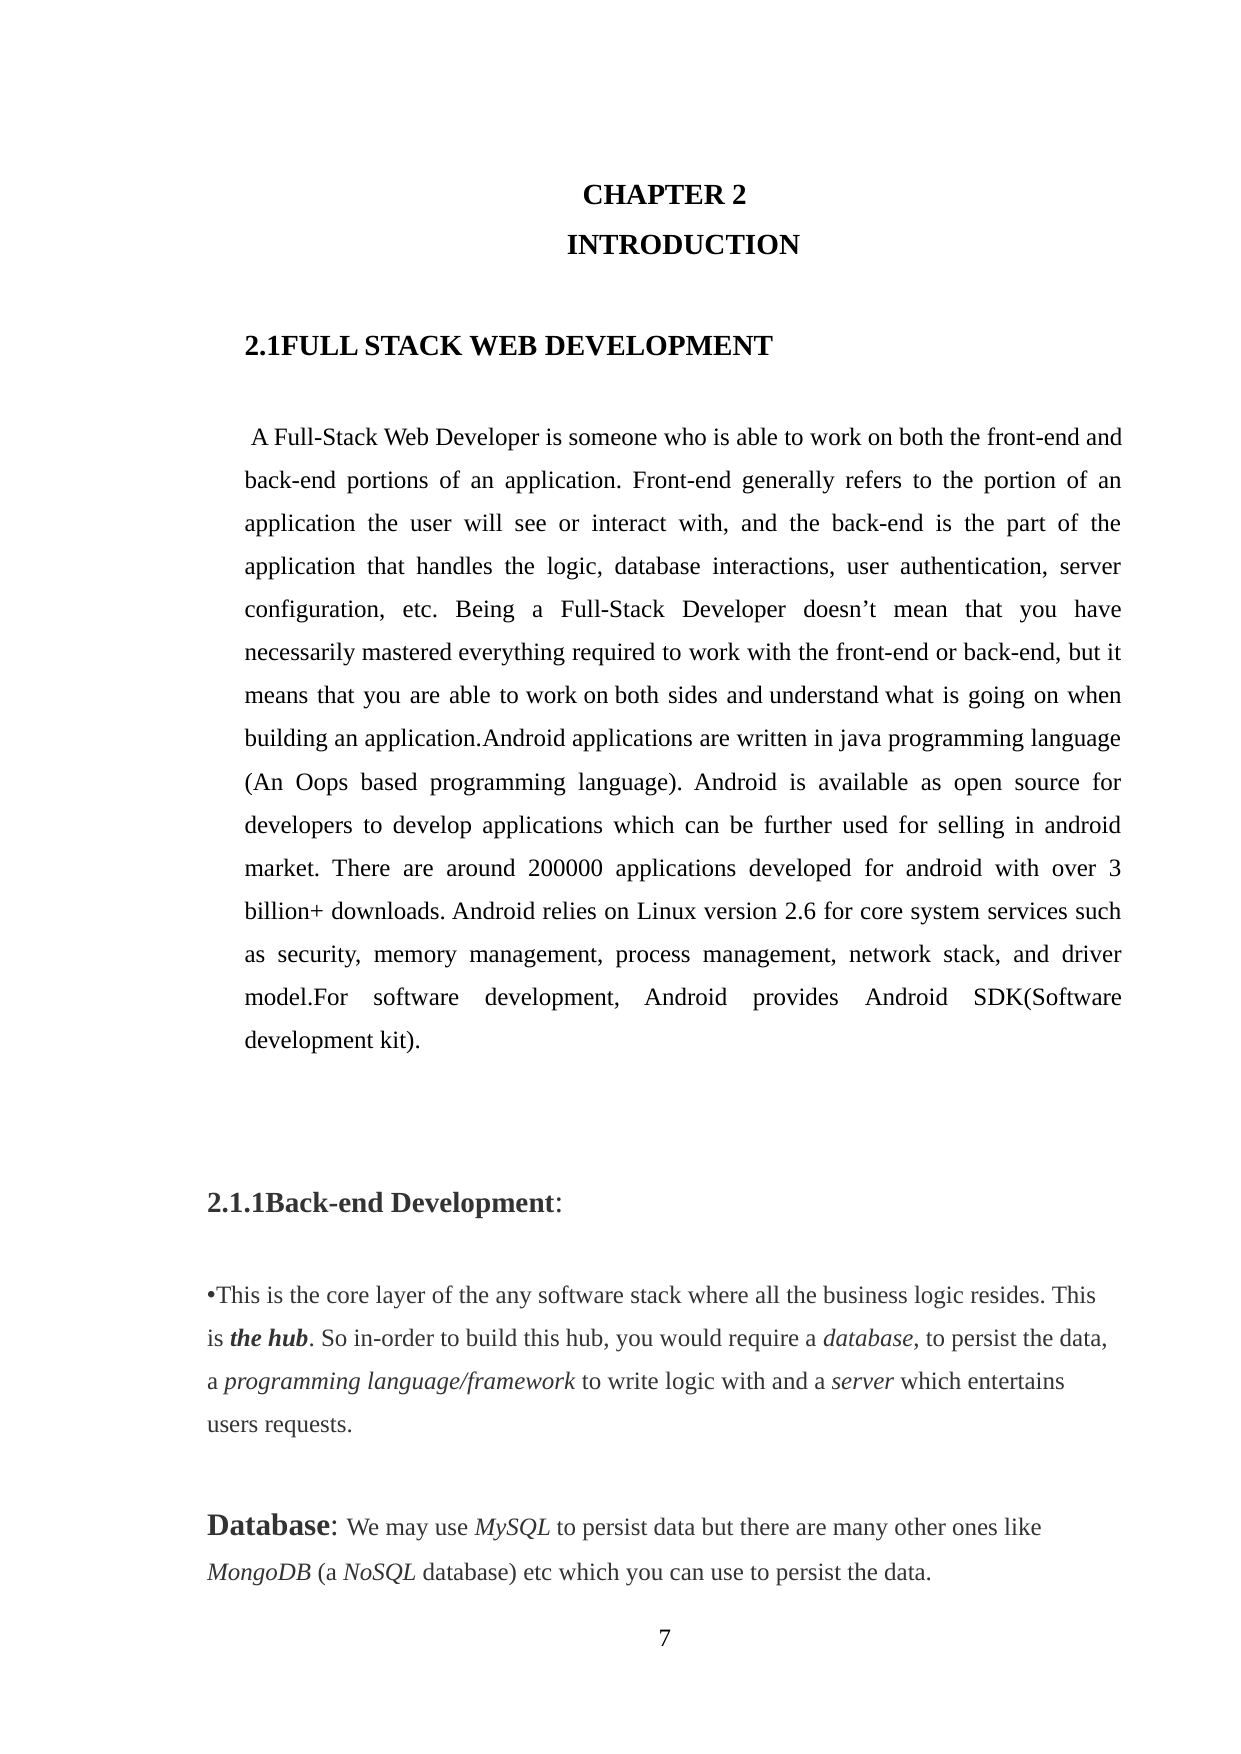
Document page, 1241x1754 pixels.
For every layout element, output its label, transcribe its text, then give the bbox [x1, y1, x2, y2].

list 2.1.1Back-end Development: [207, 1183, 1122, 1219]
text CHAPTER 2 [207, 177, 1122, 211]
text 2.1FULL STACK WEB DEVELOPMENT [244, 328, 1122, 362]
list Database: We may use MySQL to persist data but there are many other ones like MongoDB (a NoSQL database) etc which you can use to persist the data. [207, 1507, 1122, 1586]
text INTRODUCTION [244, 227, 1122, 261]
text A Full-Stack Web Developer is someone who is able to work on both the front-end and back-end portions of an application. Front-end generally refers to the portion of an application the user will see or interact with, and the back-end is the part of the application that handles the logic, database interactions, user authentication, server configuration, etc. Being a Full-Stack Developer doesn’t mean that you have necessarily mastered everything required to work with the front-end or back-end, but it means that you are able to work on both sides and understand what is going on when building an application.Android applications are written in java programming language (An Oops based programming language). Android is available as open source for developers to develop applications which can be further used for selling in android market. There are around 200000 applications developed for android with over 3 billion+ downloads. Android relies on Linux version 2.6 for core system services such as security, memory management, process management, network stack, and driver model.For software development, Android provides Android SDK(Software development kit). [244, 422, 1122, 1054]
list This is the core layer of the any software stack where all the business logic resides. This is the hub. So in-order to build this hub, you would require a database, to persist the data, a programming language/framework to write logic with and a server which entertains users requests. [207, 1280, 1122, 1438]
